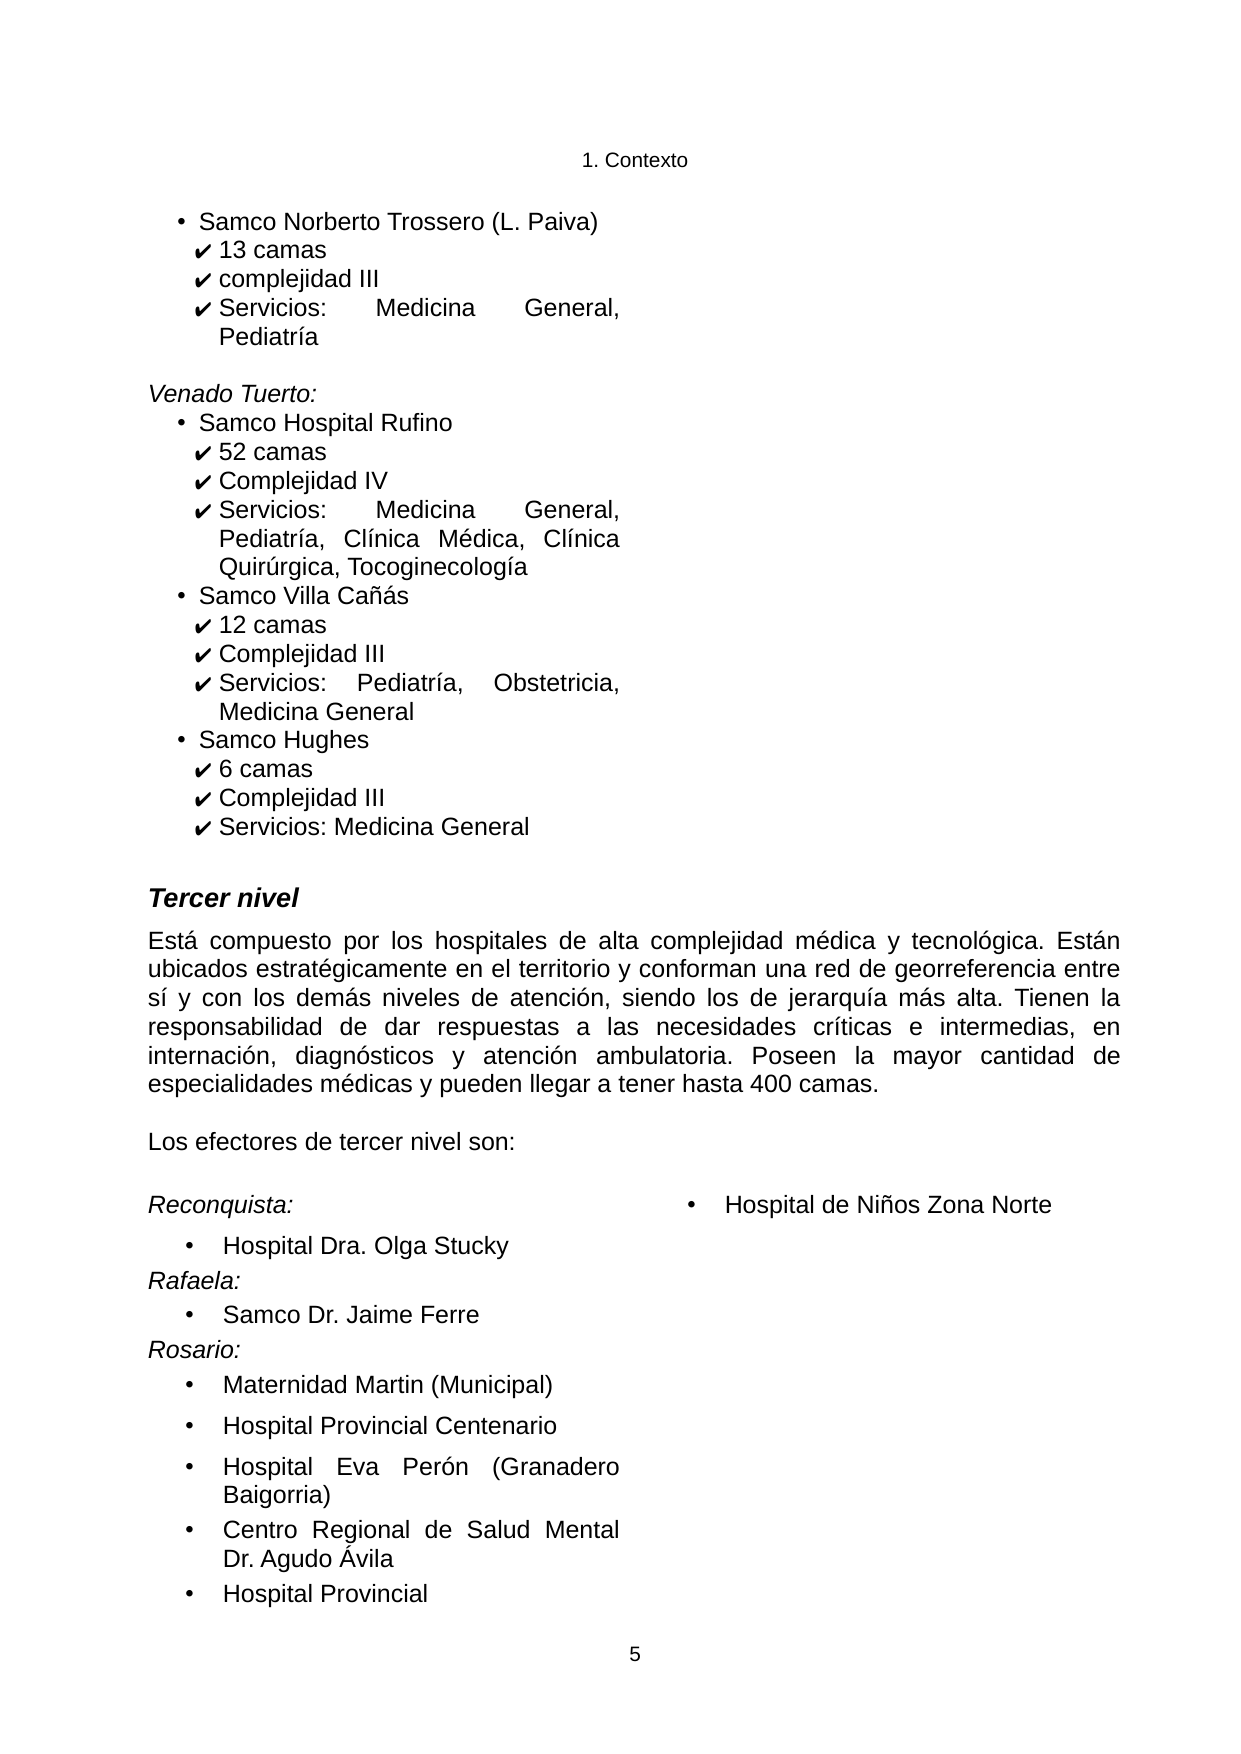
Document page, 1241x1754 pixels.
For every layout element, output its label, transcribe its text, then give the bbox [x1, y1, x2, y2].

text Venado Tuerto: [148, 379, 1122, 408]
list Samco Hughes [148, 725, 620, 754]
list Maternidad Martin (Municipal) [185, 1370, 620, 1399]
list 13 camas [195, 235, 620, 264]
list Hospital Dra. Olga Stucky [185, 1231, 620, 1260]
text Reconquista: [148, 1190, 620, 1219]
text Está compuesto por los hospitales de alta complejidad médica y tecnológica. Están ubicados estratégicamente en el territorio y conforman una red de georreferencia entre sí y con los demás niveles de atención, siendo los de jerarquía más alta. Tienen la responsabilidad de dar respuestas a las necesidades críticas e intermedias, en internación, diagnósticos y atención ambulatoria. Poseen la mayor cantidad de especialidades médicas y pueden llegar a tener hasta 400 camas. [148, 926, 1122, 1098]
list Samco Hospital Rufino [148, 408, 620, 437]
list Servicios: Medicina General [195, 812, 620, 841]
subtitle Tercer nivel [148, 882, 1122, 913]
list Servicios: Medicina General, Pediatría [195, 293, 620, 351]
list Complejidad III [195, 783, 620, 812]
list Complejidad IV [195, 466, 620, 495]
list Hospital Provincial [185, 1578, 620, 1607]
list 6 camas [195, 754, 620, 783]
list Hospital Provincial Centenario [185, 1411, 620, 1439]
text Rosario: [148, 1335, 620, 1364]
list Servicios: Pediatría, Obstetricia, Medicina General [195, 668, 620, 725]
list Samco Norberto Trossero (L. Paiva) [148, 207, 620, 235]
list Servicios: Medicina General, Pediatría, Clínica Médica, Clínica Quirúrgica, Tocoginecología [195, 495, 620, 581]
list Complejidad III [195, 639, 620, 668]
list complejidad III [195, 264, 620, 293]
list Hospital Eva Perón (Granadero Baigorria) [185, 1451, 620, 1509]
text Los efectores de tercer nivel son: [148, 1127, 1122, 1156]
list Samco Dr. Jaime Ferre [185, 1301, 620, 1329]
text Rafaela: [148, 1266, 620, 1294]
list 52 camas [195, 437, 620, 466]
list Centro Regional de Salud Mental Dr. Agudo Ávila [185, 1515, 620, 1573]
list Hospital de Niños Zona Norte [687, 1190, 1122, 1219]
list Samco Villa Cañás [148, 581, 620, 610]
list 12 camas [195, 610, 620, 639]
